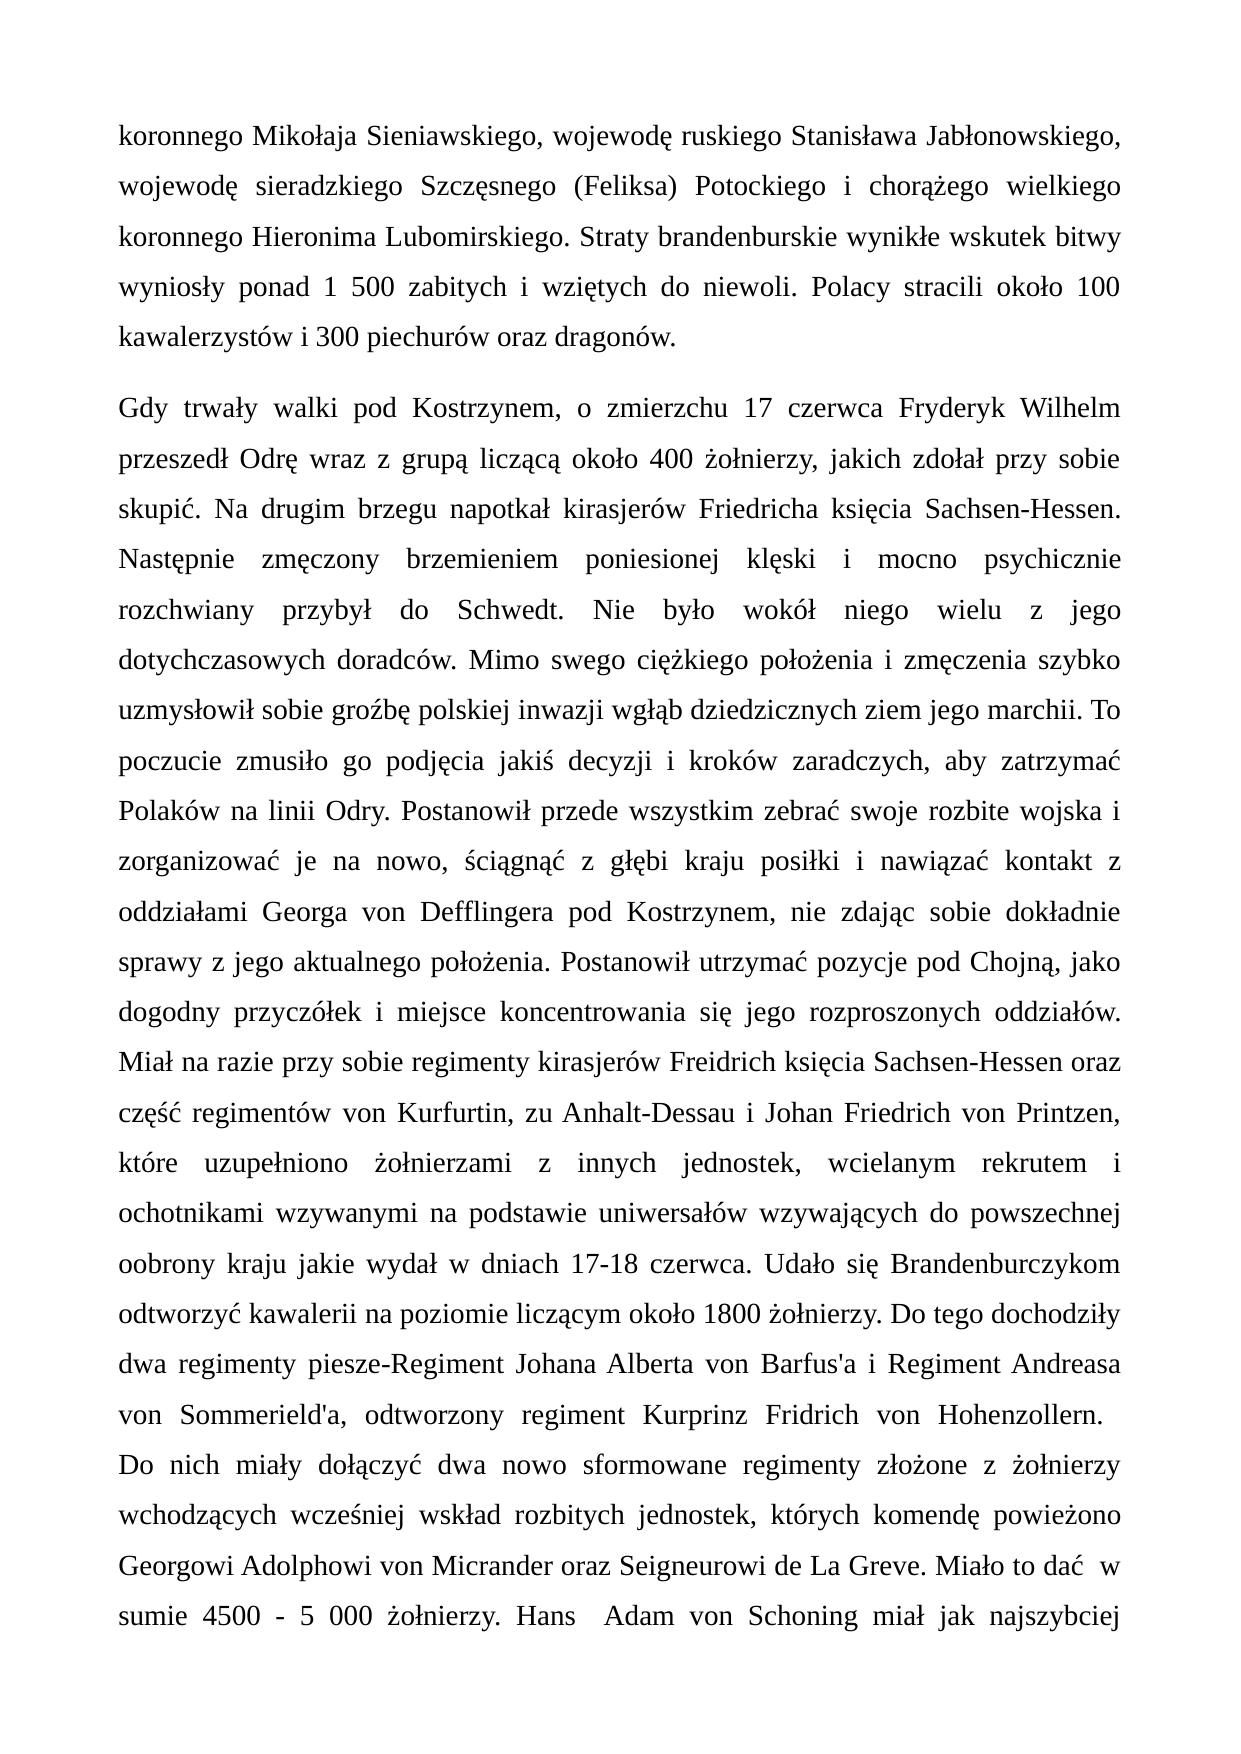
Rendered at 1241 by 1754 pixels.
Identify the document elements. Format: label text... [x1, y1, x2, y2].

text koronnego Mikołaja Sieniawskiego, wojewodę ruskiego Stanisława Jabłonowskiego, wojewodę sieradzkiego Szczęsnego (Feliksa) Potockiego i chorążego wielkiego koronnego Hieronima Lubomirskiego. Straty brandenburskie wynikłe wskutek bitwy wyniosły ponad 1 500 zabitych i wziętych do niewoli. Polacy stracili około 100 kawalerzystów i 300 piechurów oraz dragonów. [118, 118, 1122, 353]
text Gdy trwały walki pod Kostrzynem, o zmierzchu 17 czerwca Fryderyk Wilhelm przeszedł Odrę wraz z grupą liczącą około 400 żołnierzy, jakich zdołał przy sobie skupić. Na drugim brzegu napotkał kirasjerów Friedricha księcia Sachsen-Hessen. Następnie zmęczony brzemieniem poniesionej klęski i mocno psychicznie rozchwiany przybył do Schwedt. Nie było wokół niego wielu z jego dotychczasowych doradców. Mimo swego ciężkiego położenia i zmęczenia szybko uzmysłowił sobie groźbę polskiej inwazji wgłąb dziedzicznych ziem jego marchii. To poczucie zmusiło go podjęcia jakiś decyzji i kroków zaradczych, aby zatrzymać Polaków na linii Odry. Postanowił przede wszystkim zebrać swoje rozbite wojska i zorganizować je na nowo, ściągnąć z głębi kraju posiłki i nawiązać kontakt z oddziałami Georga von Defflingera pod Kostrzynem, nie zdając sobie dokładnie sprawy z jego aktualnego położenia. Postanowił utrzymać pozycje pod Chojną, jako dogodny przyczółek i miejsce koncentrowania się jego rozproszonych oddziałów. Miał na razie przy sobie regimenty kirasjerów Freidrich księcia Sachsen-Hessen oraz część regimentów von Kurfurtin, zu Anhalt-Dessau i Johan Friedrich von Printzen, które uzupełniono żołnierzami z innych jednostek, wcielanym rekrutem i ochotnikami wzywanymi na podstawie uniwersałów wzywających do powszechnej oobrony kraju jakie wydał w dniach 17-18 czerwca. Udało się Brandenburczykom odtworzyć kawalerii na poziomie liczącym około 1800 żołnierzy. Do tego dochodziły dwa regimenty piesze-Regiment Johana Alberta von Barfus'a i Regiment Andreasa von Sommerield'a, odtworzony regiment Kurprinz Fridrich von Hohenzollern. Do nich miały dołączyć dwa nowo sformowane regimenty złożone z żołnierzy wchodzących wcześniej wskład rozbitych jednostek, których komendę powieżono Georgowi Adolphowi von Micrander oraz Seigneurowi de La Greve. Miało to dać w sumie 4500 - 5 000 żołnierzy. Hans Adam von Schoning miał jak najszybciej [118, 391, 1122, 1632]
